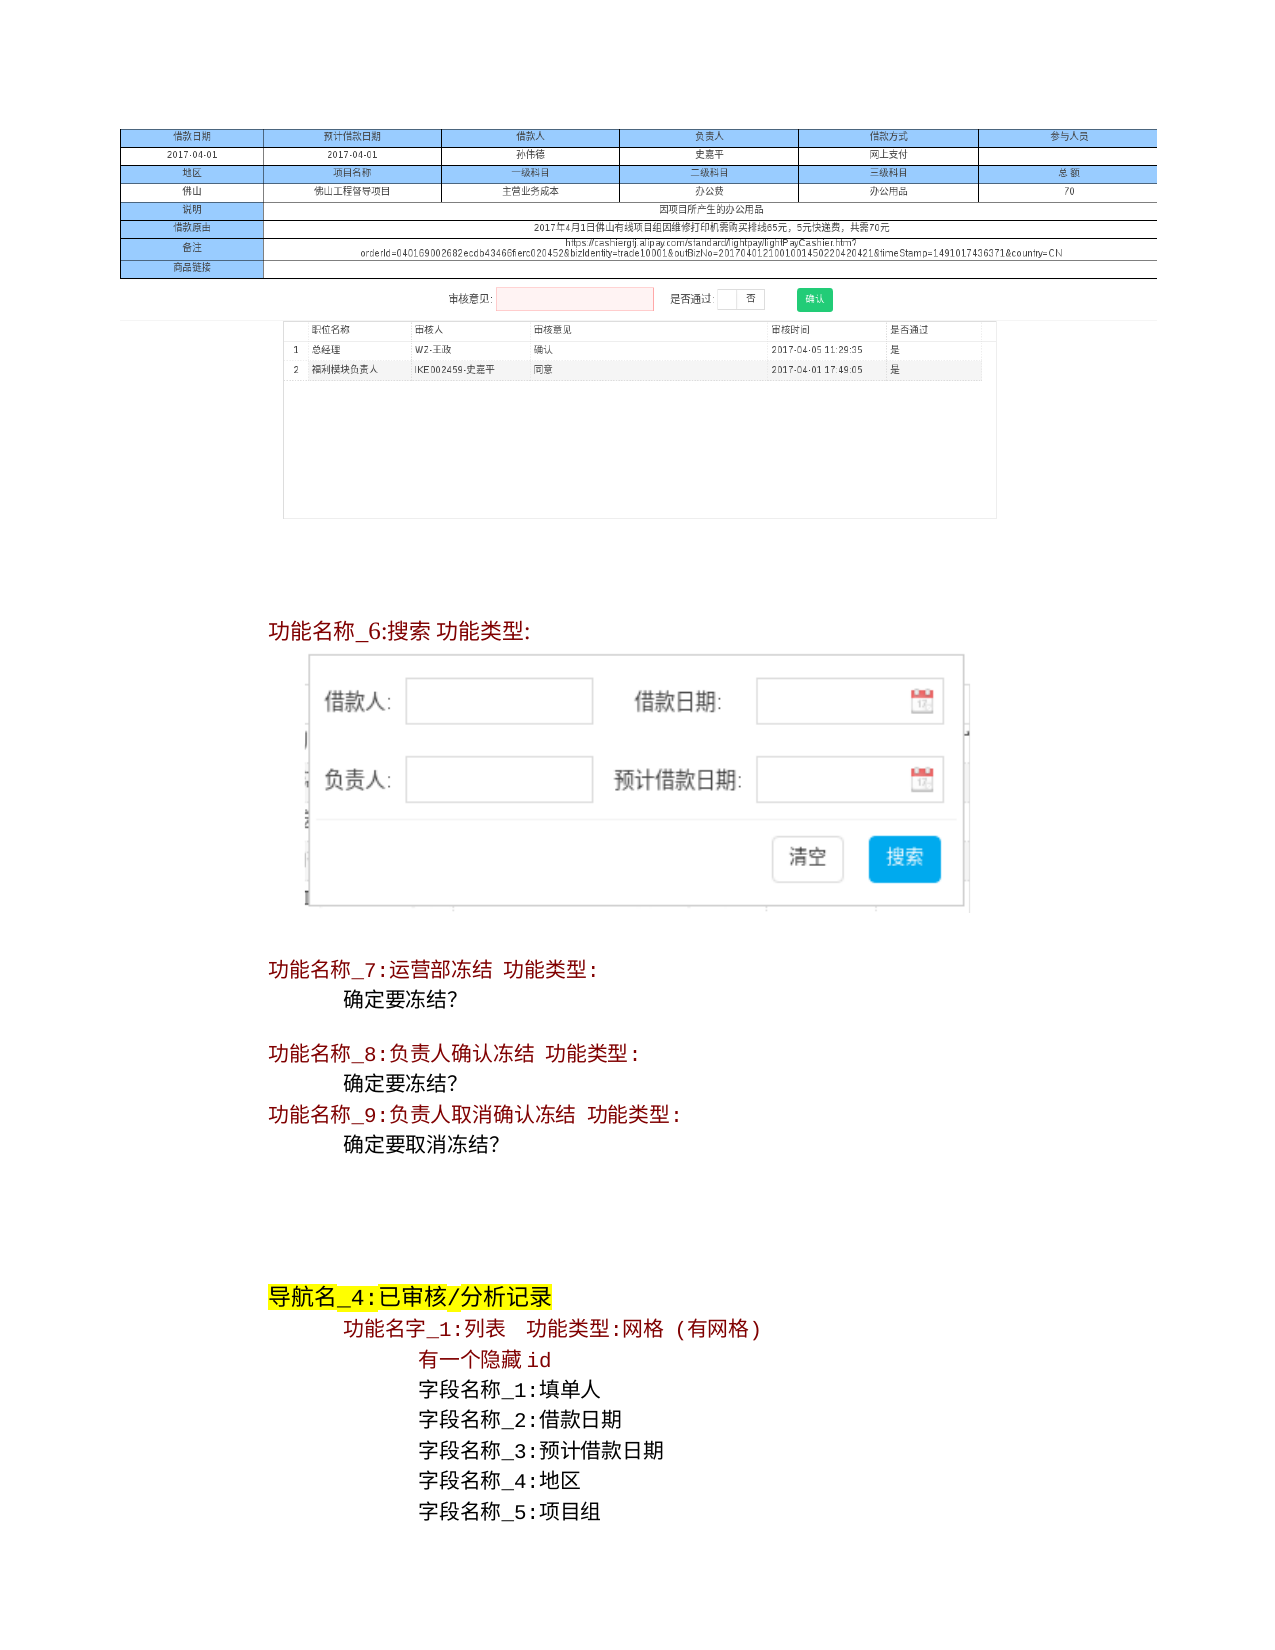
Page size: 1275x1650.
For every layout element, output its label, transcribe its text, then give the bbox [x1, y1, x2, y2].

text 功能名字_1:列表 功能类型:网格 (有网格) [118, 1312, 1157, 1343]
picture [304, 645, 971, 913]
text 确定要冻结？ [118, 1068, 1157, 1098]
text 字段名称_1:填单人 [118, 1373, 1157, 1404]
text 功能名称_7:运营部冻结 功能类型: [118, 953, 1157, 983]
text 功能名称_9:负责人取消确认冻结 功能类型: [118, 1098, 1157, 1128]
text 字段名称_5:项目组 [118, 1495, 1157, 1525]
text 功能名称_8:负责人确认冻结 功能类型: [118, 1037, 1157, 1068]
text 字段名称_3:预计借款日期 [118, 1434, 1157, 1464]
text 确定要冻结？ [118, 983, 1157, 1014]
text 字段名称_4:地区 [118, 1464, 1157, 1495]
text 有一个隐藏id [118, 1343, 1157, 1373]
text 功能名称_6:搜索 功能类型: [118, 614, 1157, 645]
text 确定要取消冻结？ [118, 1128, 1157, 1159]
text 字段名称_2:借款日期 [118, 1404, 1157, 1434]
text 导航名_4:已审核/分析记录 [118, 1284, 1157, 1312]
picture [118, 118, 1157, 557]
